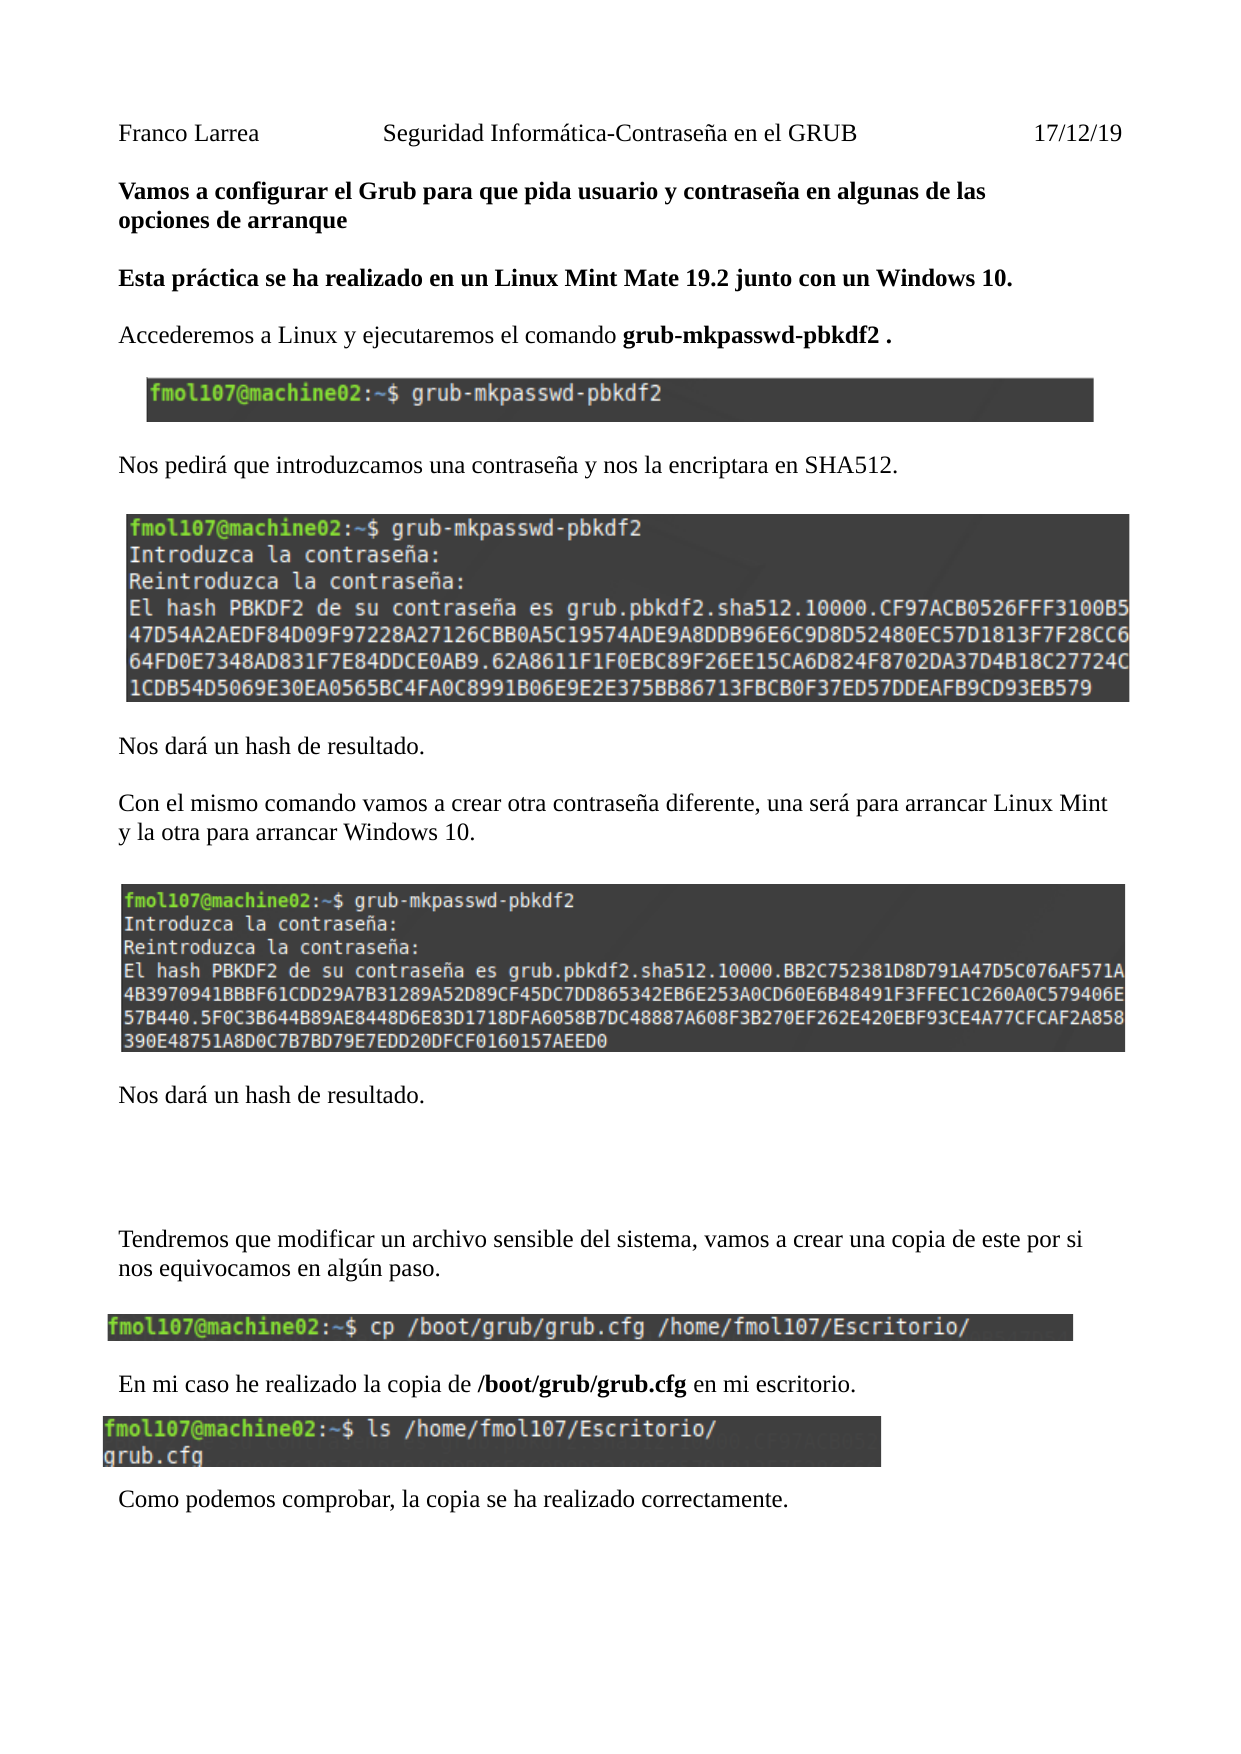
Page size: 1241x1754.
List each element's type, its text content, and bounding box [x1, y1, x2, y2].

picture [107, 1314, 1074, 1341]
text Nos dará un hash de resultado. [118, 731, 1122, 759]
text Vamos a configurar el Grub para que pida usuario y contraseña en algunas de las [118, 176, 1122, 205]
text Nos pedirá que introduzcamos una contraseña y nos la encriptara en SHA512. [118, 450, 1122, 479]
text Como podemos comprobar, la copia se ha realizado correctamente. [118, 1484, 1122, 1513]
picture [102, 1416, 882, 1467]
text En mi caso he realizado la copia de /boot/grub/grub.cfg en mi escritorio. [118, 1369, 1122, 1398]
text Accederemos a Linux y ejecutaremos el comando grub-mkpasswd-pbkdf2 . [118, 320, 1122, 349]
picture [146, 377, 1094, 422]
text Con el mismo comando vamos a crear otra contraseña diferente, una será para arrancar Linux Mint y la otra para arrancar Windows 10. [118, 788, 1122, 846]
text opciones de arranque [118, 205, 1122, 234]
picture [126, 514, 1130, 702]
text Tendremos que modificar un archivo sensible del sistema, vamos a crear una copia de este por si nos equivocamos en algún paso. [118, 1224, 1122, 1282]
text Nos dará un hash de resultado. [118, 1081, 1122, 1109]
text Esta práctica se ha realizado en un Linux Mint Mate 19.2 junto con un Windows 10. [118, 263, 1122, 291]
picture [121, 884, 1126, 1052]
